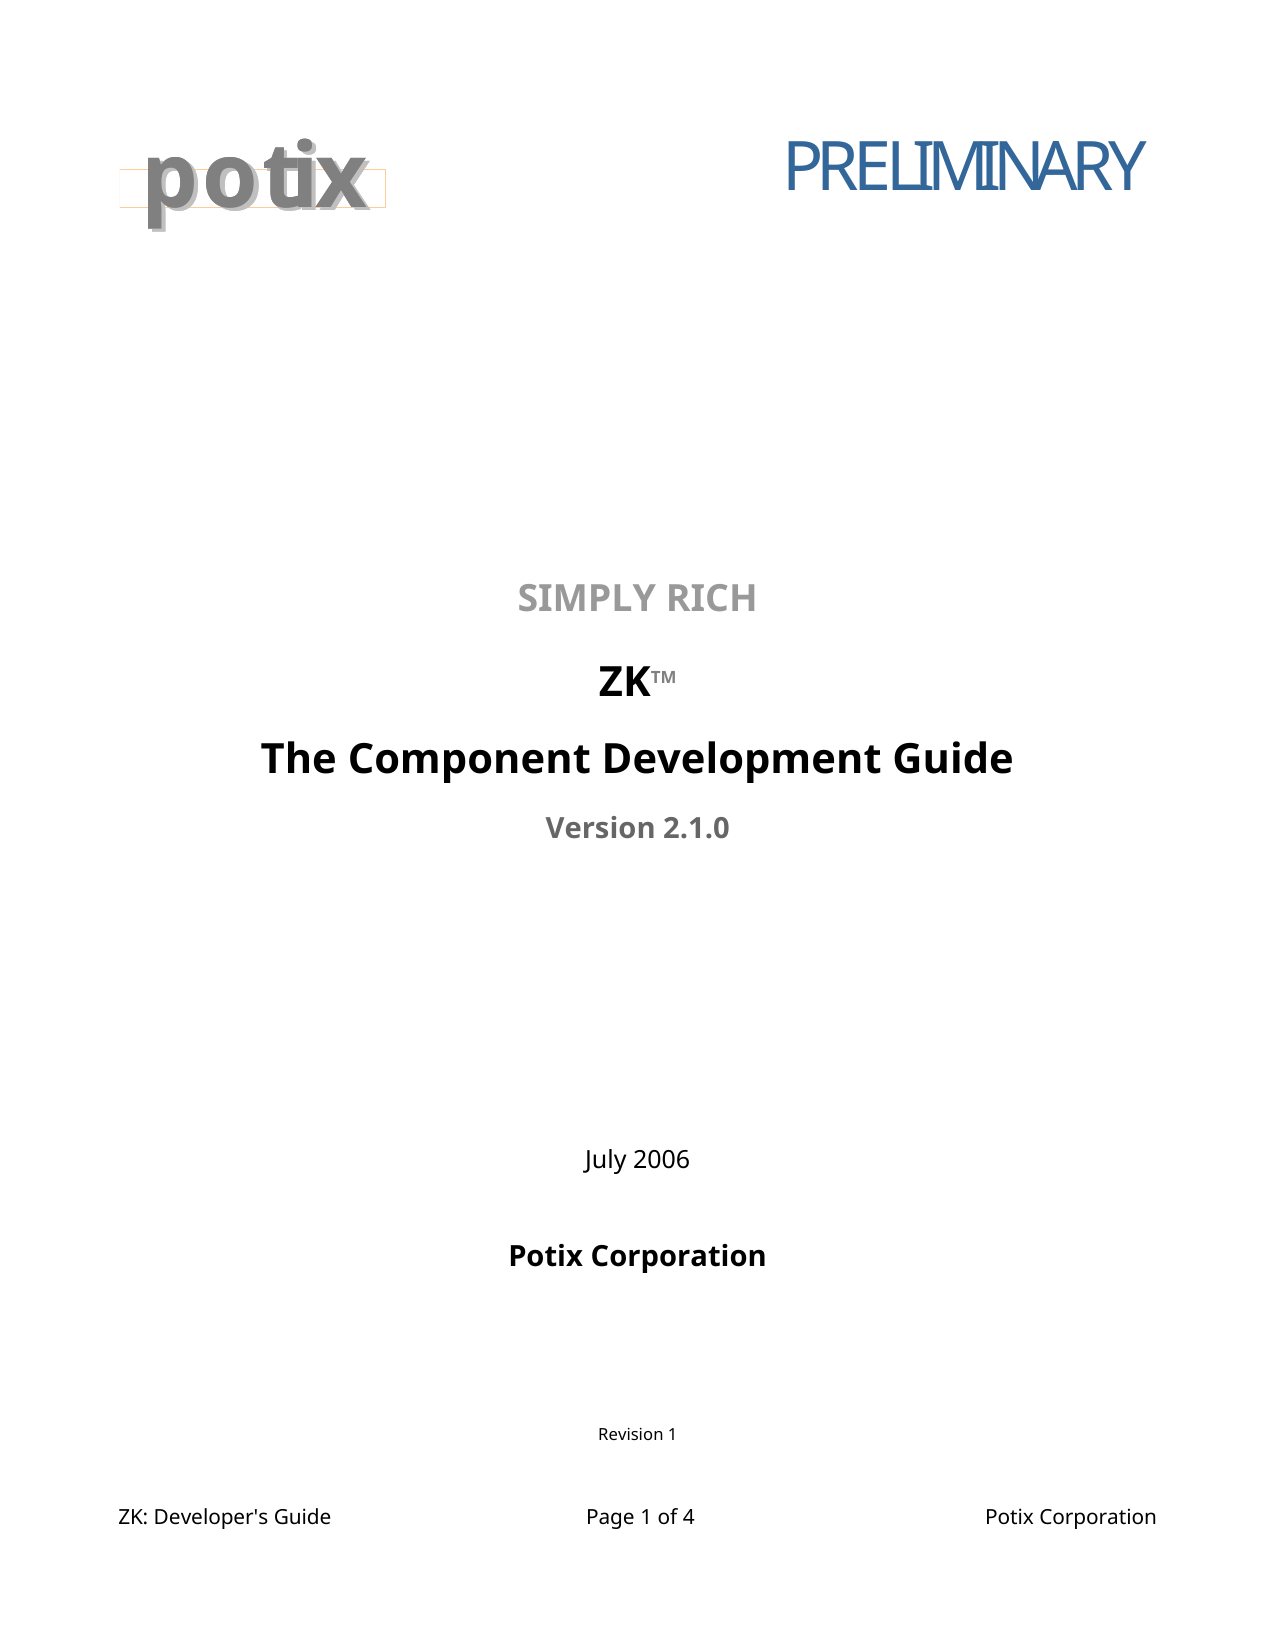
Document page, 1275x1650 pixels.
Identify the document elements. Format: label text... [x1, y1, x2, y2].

text Version 2.1.0 [118, 807, 1157, 847]
text Revision 1 [118, 1422, 1157, 1445]
text July 2006 [118, 1142, 1157, 1176]
text ZKTM [118, 652, 1157, 708]
text SIMPLY RICH [118, 571, 1157, 622]
text Potix Corporation [118, 1235, 1157, 1275]
text The Component Development Guide [118, 729, 1157, 786]
